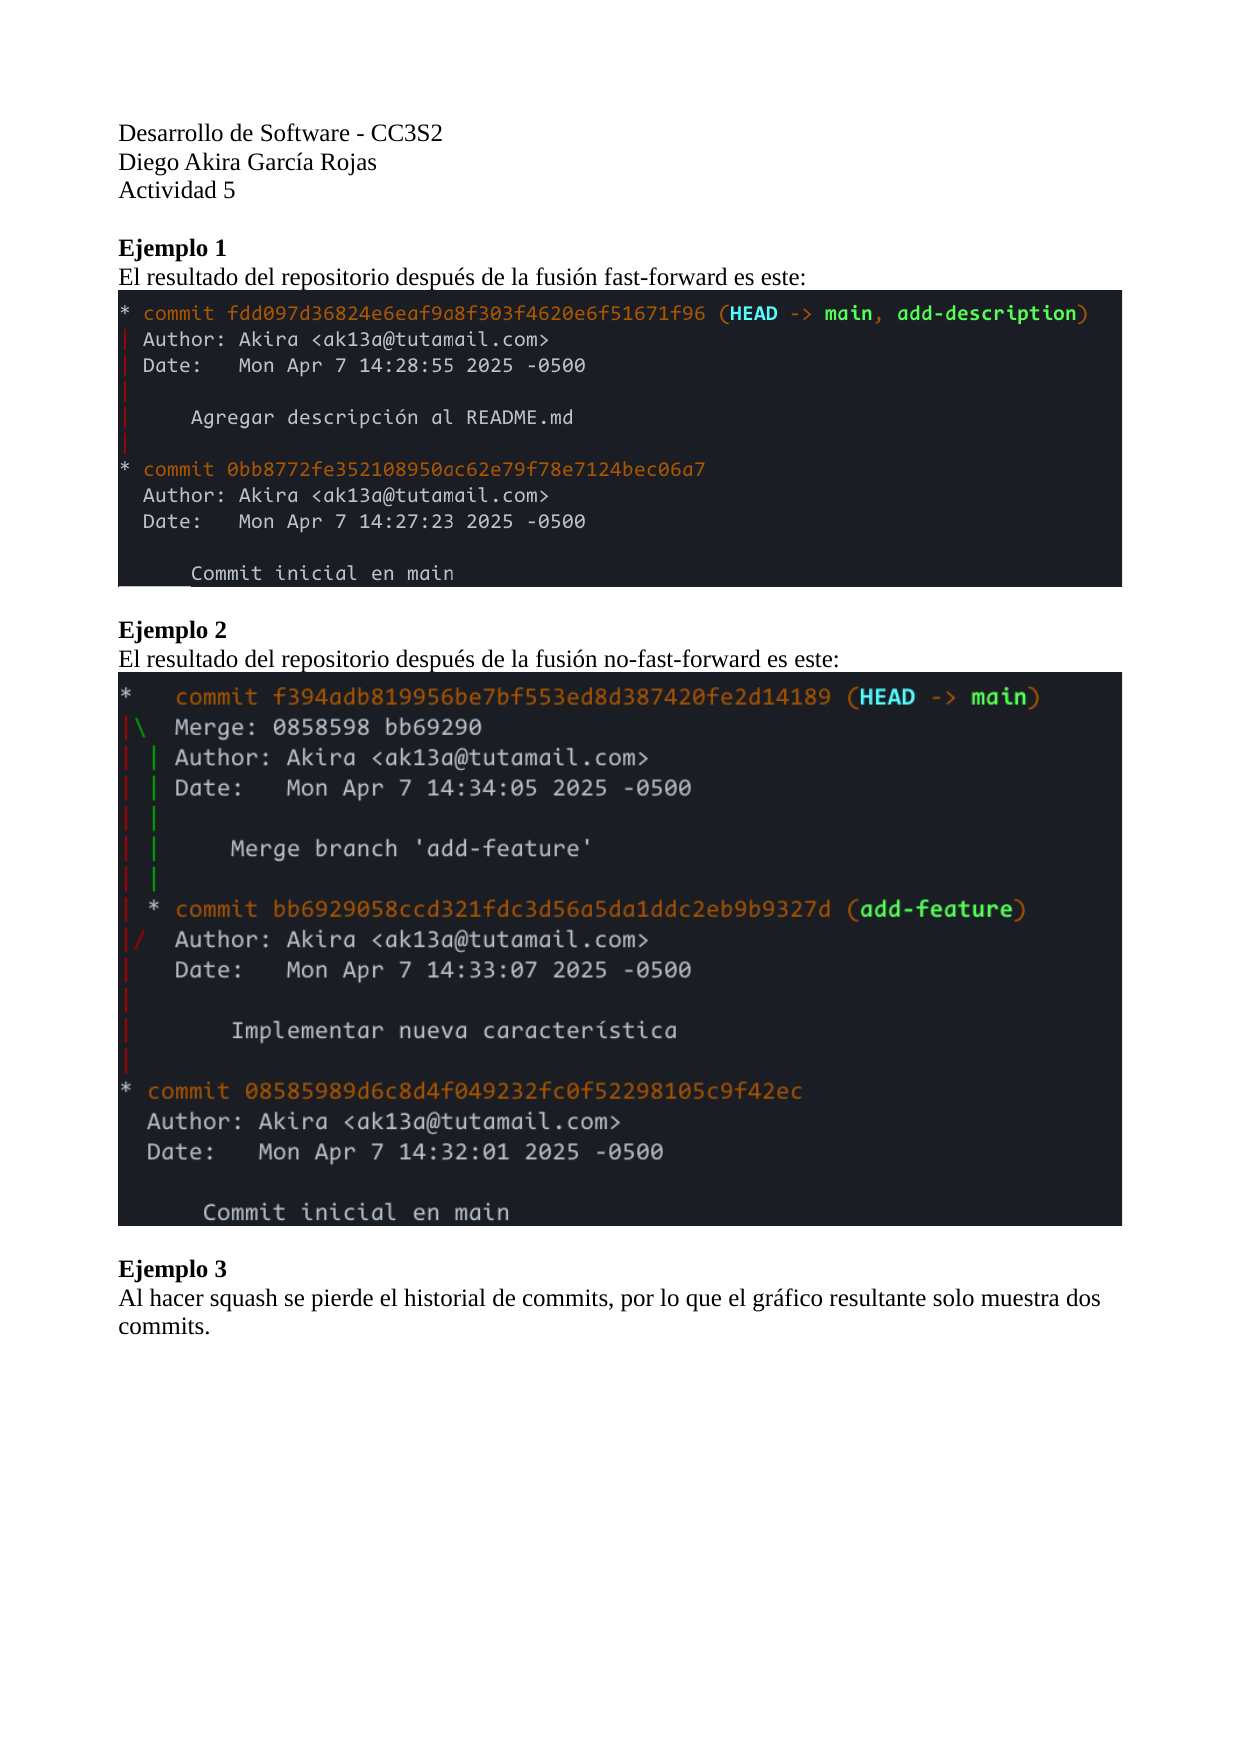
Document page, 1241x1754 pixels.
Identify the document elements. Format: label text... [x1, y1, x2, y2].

picture [118, 290, 1123, 587]
text Al hacer squash se pierde el historial de commits, por lo que el gráfico resultante solo muestra dos commits. [118, 1283, 1122, 1340]
text Actividad 5 [118, 176, 1122, 204]
text Ejemplo 1 [118, 233, 1122, 262]
text El resultado del repositorio después de la fusión no-fast-forward es este: [118, 644, 1122, 672]
text Desarrollo de Software - CC3S2 [118, 118, 1122, 147]
text Ejemplo 3 [118, 1254, 1122, 1283]
text Diego Akira García Rojas [118, 147, 1122, 176]
picture [118, 672, 1123, 1226]
text Ejemplo 2 [118, 615, 1122, 644]
text El resultado del repositorio después de la fusión fast-forward es este: [118, 262, 1122, 290]
